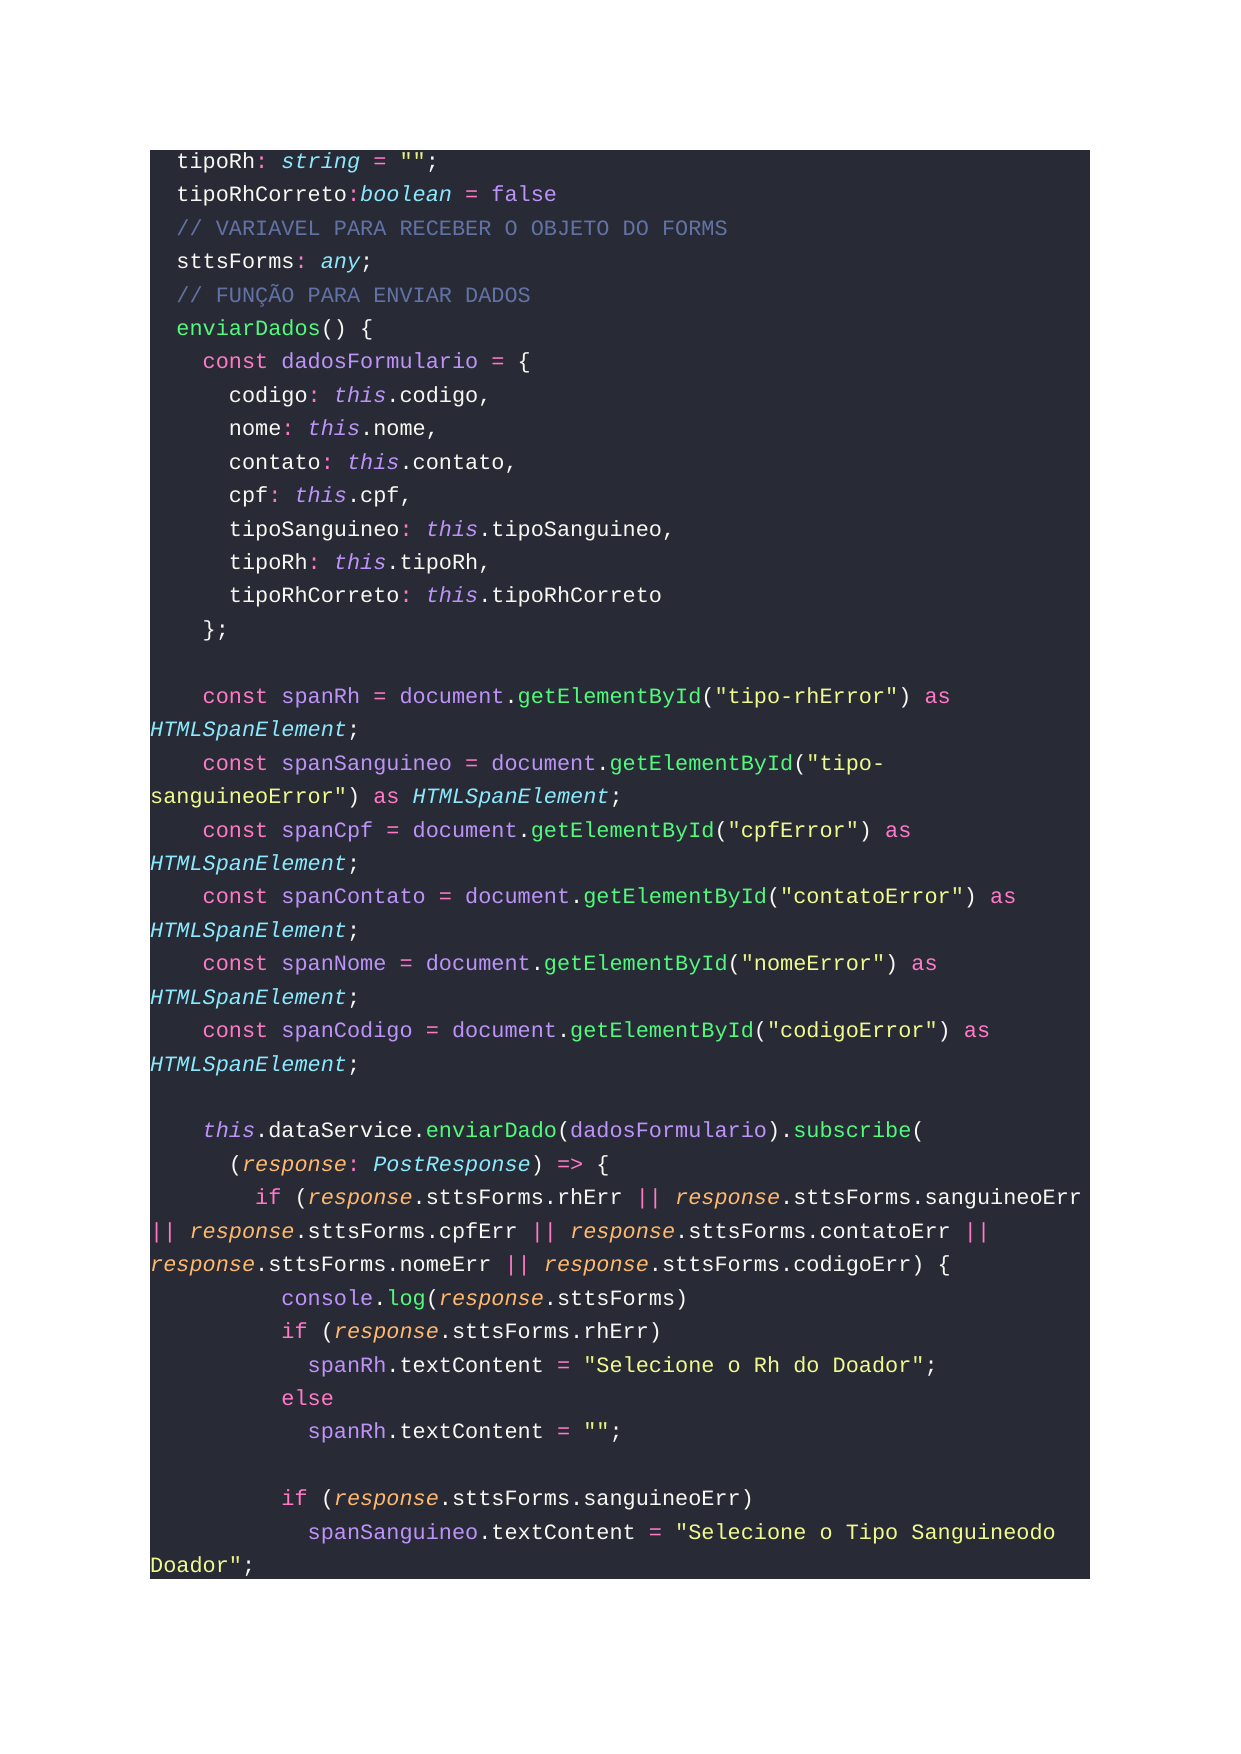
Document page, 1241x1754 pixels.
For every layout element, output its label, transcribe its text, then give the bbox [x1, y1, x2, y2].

text tipoRh: string = ""; [150, 150, 1090, 175]
text const dadosFormulario = { [150, 351, 1090, 375]
text tipoRhCorreto:boolean = false [150, 183, 1090, 208]
text const spanCpf = document.getElementById("cpfError") as HTMLSpanElement; [150, 819, 1090, 877]
text // FUNÇÃO PARA ENVIAR DADOS [150, 284, 1090, 308]
text tipoRhCorreto: this.tipoRhCorreto [150, 585, 1090, 609]
text const spanContato = document.getElementById("contatoError") as HTMLSpanElement; [150, 886, 1090, 944]
text if (response.sttsForms.rhErr) [150, 1320, 1090, 1345]
text cpf: this.cpf, [150, 484, 1090, 509]
text console.log(response.sttsForms) [150, 1287, 1090, 1312]
text }; [150, 618, 1090, 643]
text tipoRh: this.tipoRh, [150, 551, 1090, 576]
text this.dataService.enviarDado(dadosFormulario).subscribe( [150, 1120, 1090, 1144]
text const spanSanguineo = document.getElementById("tipo-sanguineoError") as HTMLSpanElement; [150, 752, 1090, 810]
text (response: PostResponse) => { [150, 1153, 1090, 1178]
text codigo: this.codigo, [150, 384, 1090, 409]
text if (response.sttsForms.rhErr || response.sttsForms.sanguineoErr || response.sttsForms.cpfErr || response.sttsForms.contatoErr || response.sttsForms.nomeErr || response.sttsForms.codigoErr) { [150, 1187, 1090, 1278]
text nome: this.nome, [150, 417, 1090, 442]
text const spanCodigo = document.getElementById("codigoError") as HTMLSpanElement; [150, 1019, 1090, 1078]
text spanRh.textContent = "Selecione o Rh do Doador"; [150, 1354, 1090, 1378]
text if (response.sttsForms.sanguineoErr) [150, 1487, 1090, 1512]
text enviarDados() { [150, 317, 1090, 342]
text const spanNome = document.getElementById("nomeError") as HTMLSpanElement; [150, 952, 1090, 1011]
text contato: this.contato, [150, 451, 1090, 476]
text else [150, 1387, 1090, 1412]
text // VARIAVEL PARA RECEBER O OBJETO DO FORMS [150, 217, 1090, 242]
text spanRh.textContent = ""; [150, 1421, 1090, 1445]
text spanSanguineo.textContent = "Selecione o Tipo Sanguineodo Doador"; [150, 1521, 1090, 1579]
text sttsForms: any; [150, 250, 1090, 275]
text const spanRh = document.getElementById("tipo-rhError") as HTMLSpanElement; [150, 685, 1090, 743]
text tipoSanguineo: this.tipoSanguineo, [150, 518, 1090, 543]
